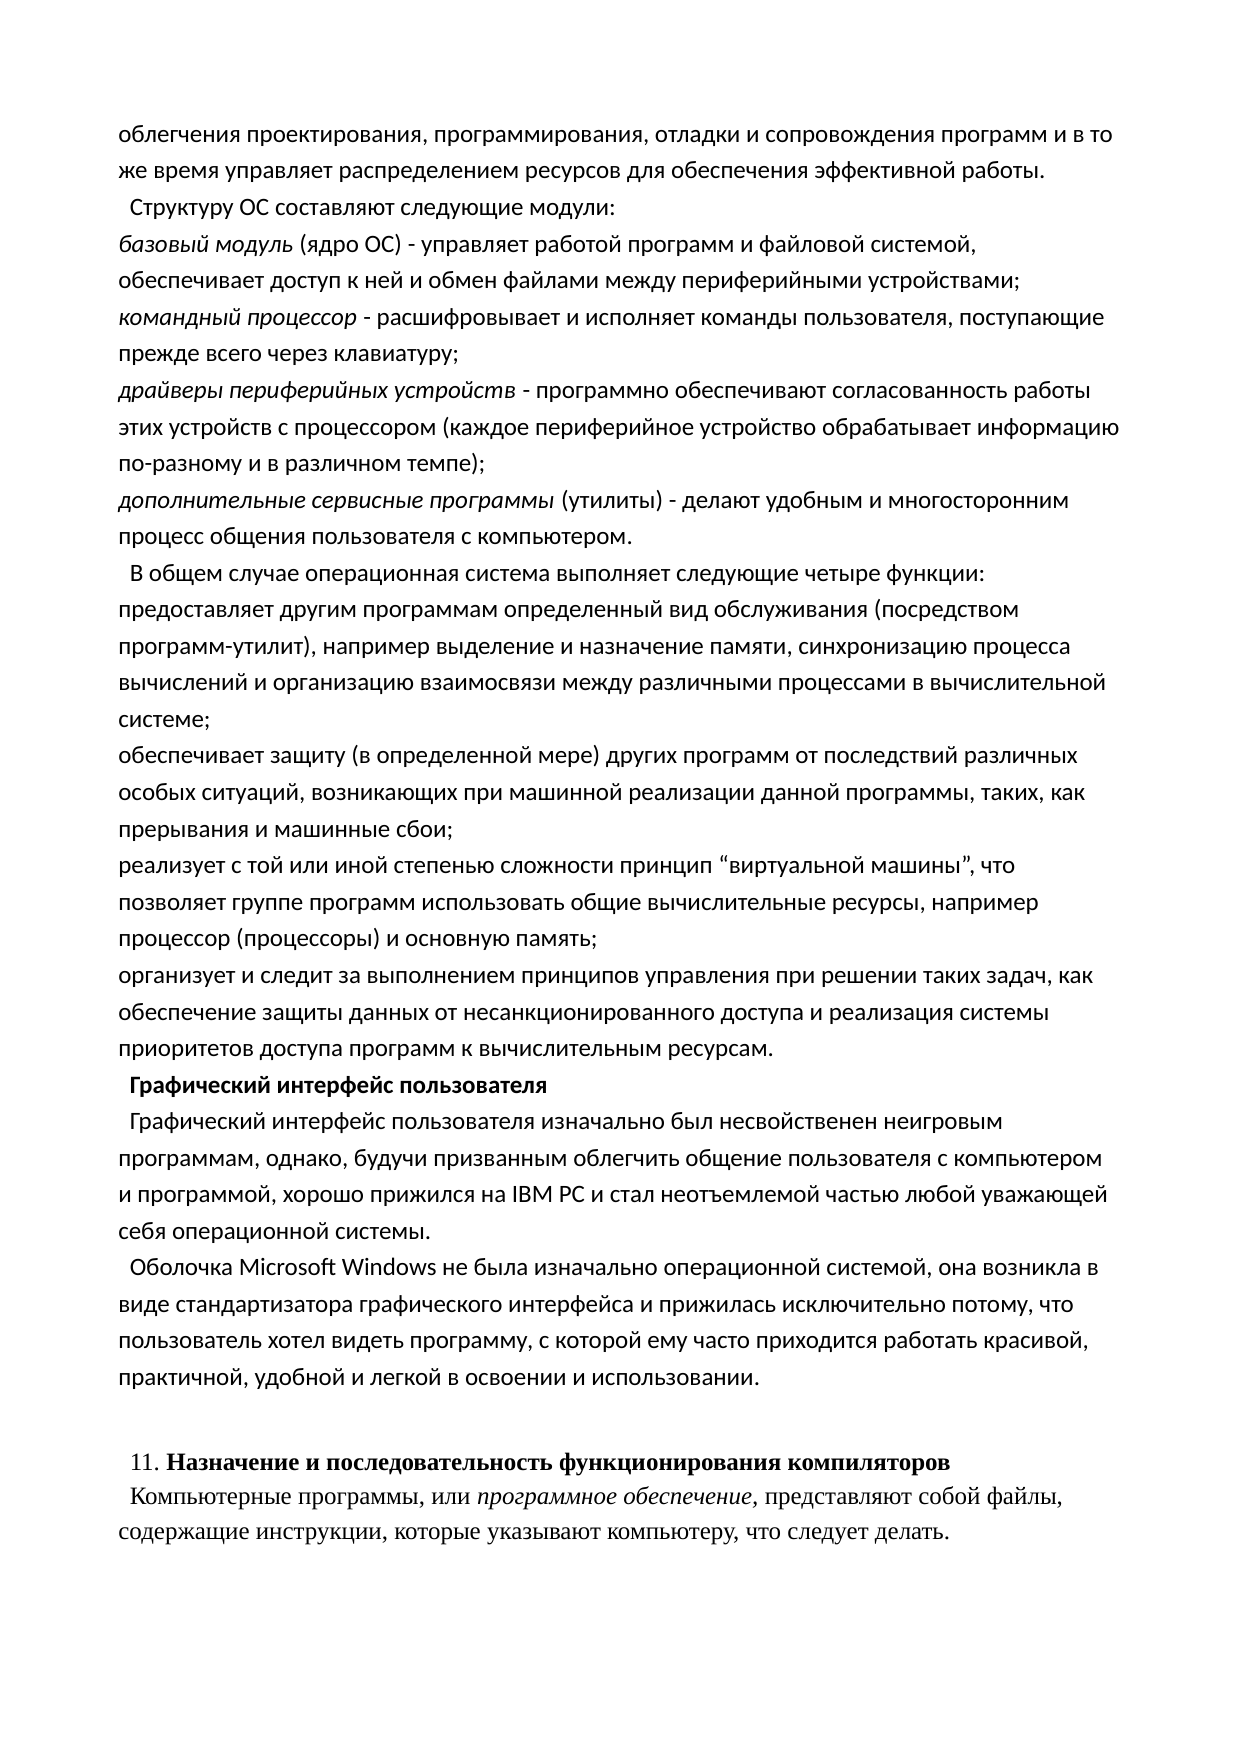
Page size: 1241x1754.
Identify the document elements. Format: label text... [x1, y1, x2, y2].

text Оболочка Microsoft Windows не была изначально операционной системой, она возникла в виде стандартизатора графического интерфейса и прижилась исключительно потому, что пользователь хотел видеть программу, с которой ему часто приходится работать красивой, практичной, удобной и легкой в освоении и использовании. [118, 1252, 1122, 1392]
text базовый модуль (ядро ОС) - управляет работой программ и файловой системой, обеспечивает доступ к ней и обмен файлами между периферийными устройствами; [118, 228, 1122, 295]
text облегчения проектирования, программирования, отладки и сопровождения программ и в то же время управляет распределением ресурсов для обеспечения эффективной работы. [118, 118, 1122, 185]
text обеспечивает защиту (в определенной мере) других программ от последствий различных особых ситуаций, возникающих при машинной реализации данной программы, таких, как прерывания и машинные сбои; [118, 740, 1122, 843]
text командный процессор - расшифровывает и исполняет команды пользователя, поступающие прежде всего через клавиатуру; [118, 301, 1122, 368]
text организует и следит за выполнением принципов управления при решении таких задач, как обеспечение защиты данных от несанкционированного доступа и реализация системы приоритетов доступа программ к вычислительным ресурсам. [118, 959, 1122, 1063]
text 11. Назначение и последовательность функционирования компиляторов [118, 1447, 1122, 1476]
text драйверы периферийных устройств - программно обеспечивают согласованность работы этих устройств с процессором (каждое периферийное устройство обрабатывает информацию по-разному и в различном темпе); [118, 374, 1122, 478]
text Структуру ОС составляют следующие модули: [118, 191, 1122, 222]
text Графический интерфейс пользователя изначально был несвойственен неигровым программам, однако, будучи призванным облегчить общение пользователя с компьютером и программой, хорошо прижился на IBM PC и стал неотъемлемой частью любой уважающей себя операционной системы. [118, 1105, 1122, 1246]
text реализует с той или иной степенью сложности принцип “виртуальной машины”, что позволяет группе программ использовать общие вычислительные ресурсы, например процессор (процессоры) и основную память; [118, 849, 1122, 953]
text дополнительные сервисные программы (утилиты) - делают удобным и многосторонним процесс общения пользователя с компьютером. [118, 484, 1122, 551]
text Графический интерфейс пользователя [118, 1069, 1122, 1099]
text предоставляет другим программам определенный вид обслуживания (посредством программ-утилит), например выделение и назначение памяти, синхронизацию процесса вычислений и организацию взаимосвязи между различными процессами в вычислительной системе; [118, 593, 1122, 734]
text В общем случае операционная система выполняет следующие четыре функции: [118, 557, 1122, 587]
text Компьютерные программы, или программное обеспечение, представляют собой файлы, содержащие инструкции, которые указывают компьютеру, что следует делать. [118, 1481, 1122, 1544]
